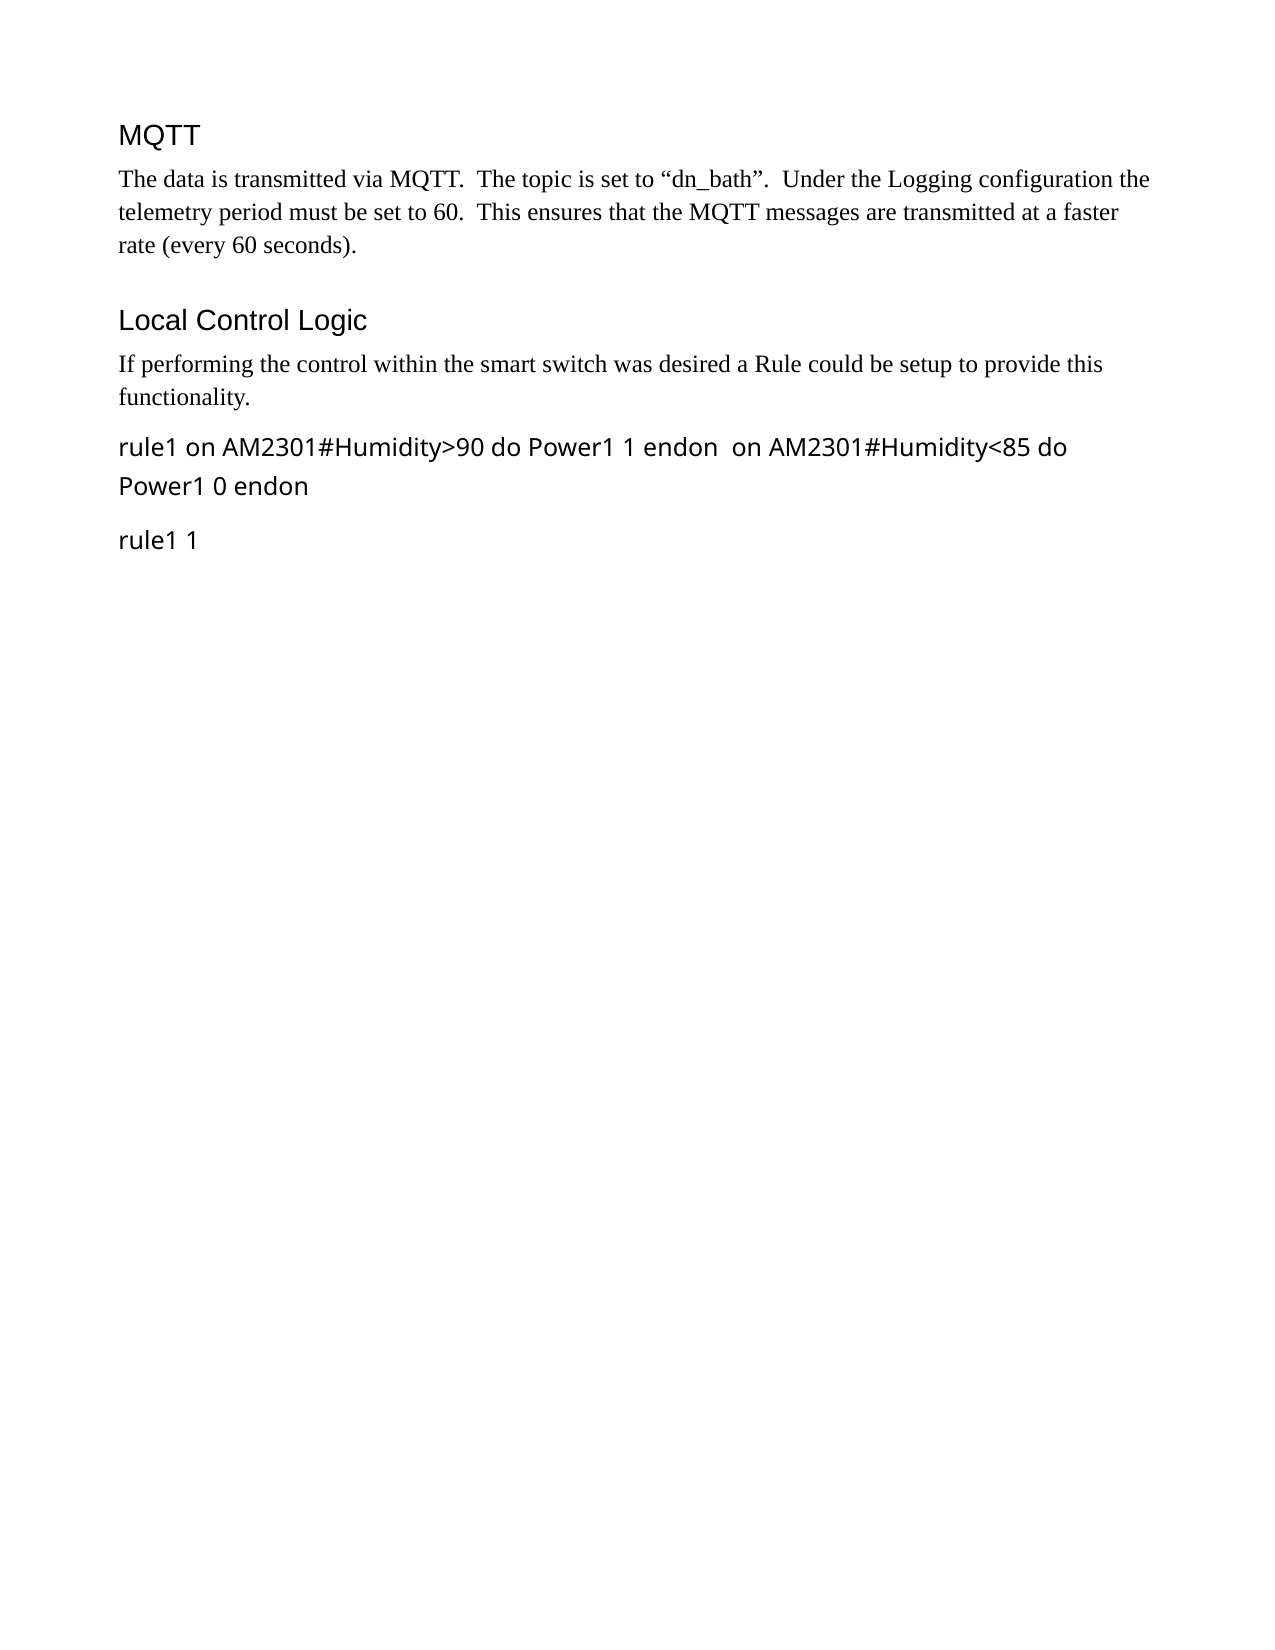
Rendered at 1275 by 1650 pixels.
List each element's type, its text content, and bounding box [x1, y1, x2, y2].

text rule1 on AM2301#Humidity>90 do Power1 1 endon on AM2301#Humidity<85 do Power1 0 endon [118, 429, 1157, 503]
text If performing the control within the smart switch was desired a Rule could be setup to provide this functionality. [118, 349, 1157, 411]
subtitle MQTT [118, 118, 1157, 152]
text The data is transmitted via MQTT. The topic is set to “dn_bath”. Under the Logging configuration the telemetry period must be set to 60. This ensures that the MQTT messages are transmitted at a faster rate (every 60 seconds). [118, 164, 1157, 259]
text rule1 1 [118, 522, 1157, 556]
subtitle Local Control Logic [118, 303, 1157, 336]
